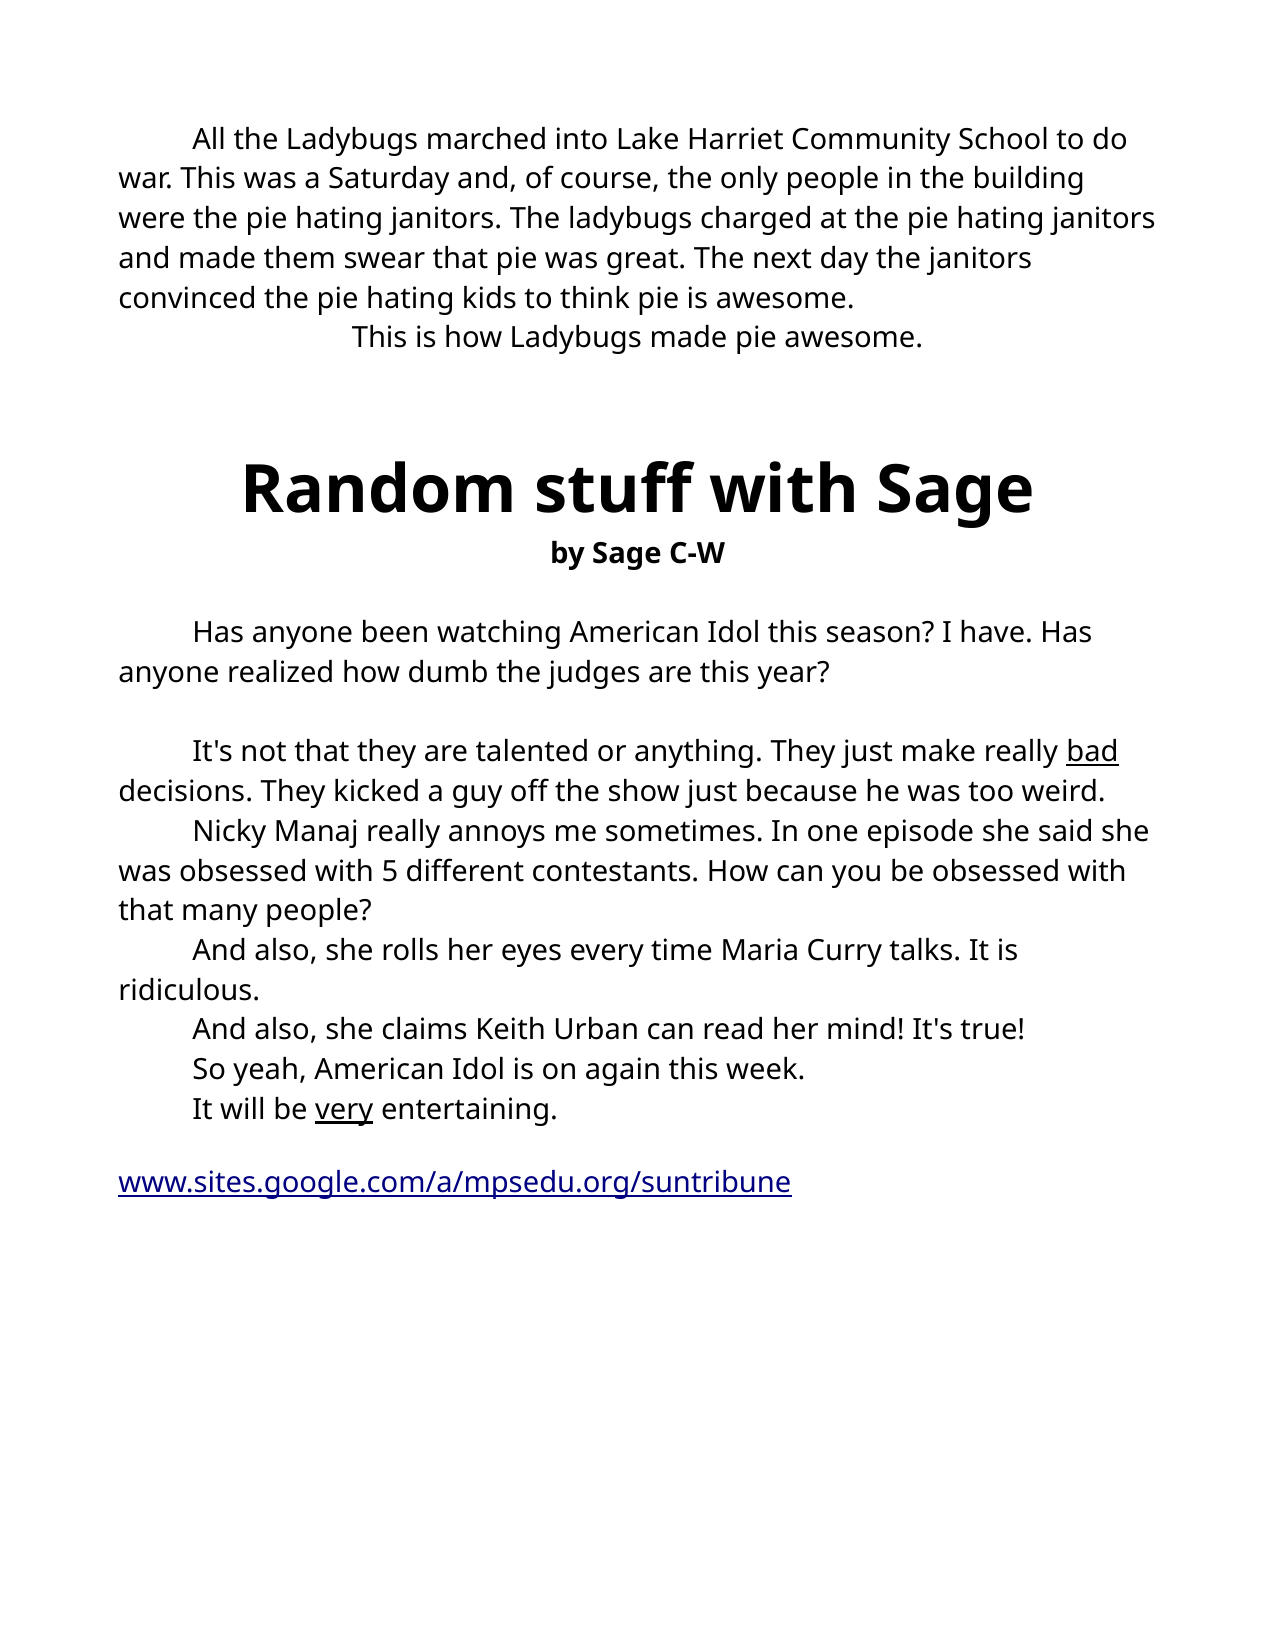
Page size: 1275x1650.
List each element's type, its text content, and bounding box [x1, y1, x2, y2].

text www.sites.google.com/a/mpsedu.org/suntribune [118, 1161, 1157, 1201]
text This is how Ladybugs made pie awesome. [118, 317, 1157, 356]
text All the Ladybugs marched into Lake Harriet Community School to do war. This was a Saturday and, of course, the only people in the building were the pie hating janitors. The ladybugs charged at the pie hating janitors and made them swear that pie was great. The next day the janitors convinced the pie hating kids to think pie is awesome. [118, 118, 1157, 317]
text And also, she claims Keith Urban can read her mind! It's true! [118, 1008, 1157, 1048]
text And also, she rolls her eyes every time Maria Curry talks. It is ridiculous. [118, 929, 1157, 1008]
text Random stuff with Sage [118, 441, 1157, 532]
text Has anyone been watching American Idol this season? I have. Has anyone realized how dumb the judges are this year? [118, 612, 1157, 691]
text So yeah, American Idol is on again this week. [118, 1048, 1157, 1088]
text Nicky Manaj really annoys me sometimes. In one episode she said she was obsessed with 5 different contestants. How can you be obsessed with that many people? [118, 810, 1157, 929]
text by Sage C-W [118, 532, 1157, 572]
text It will be very entertaining. [118, 1088, 1157, 1161]
text It's not that they are talented or anything. They just make really bad decisions. They kicked a guy off the show just because he was too weird. [118, 731, 1157, 810]
